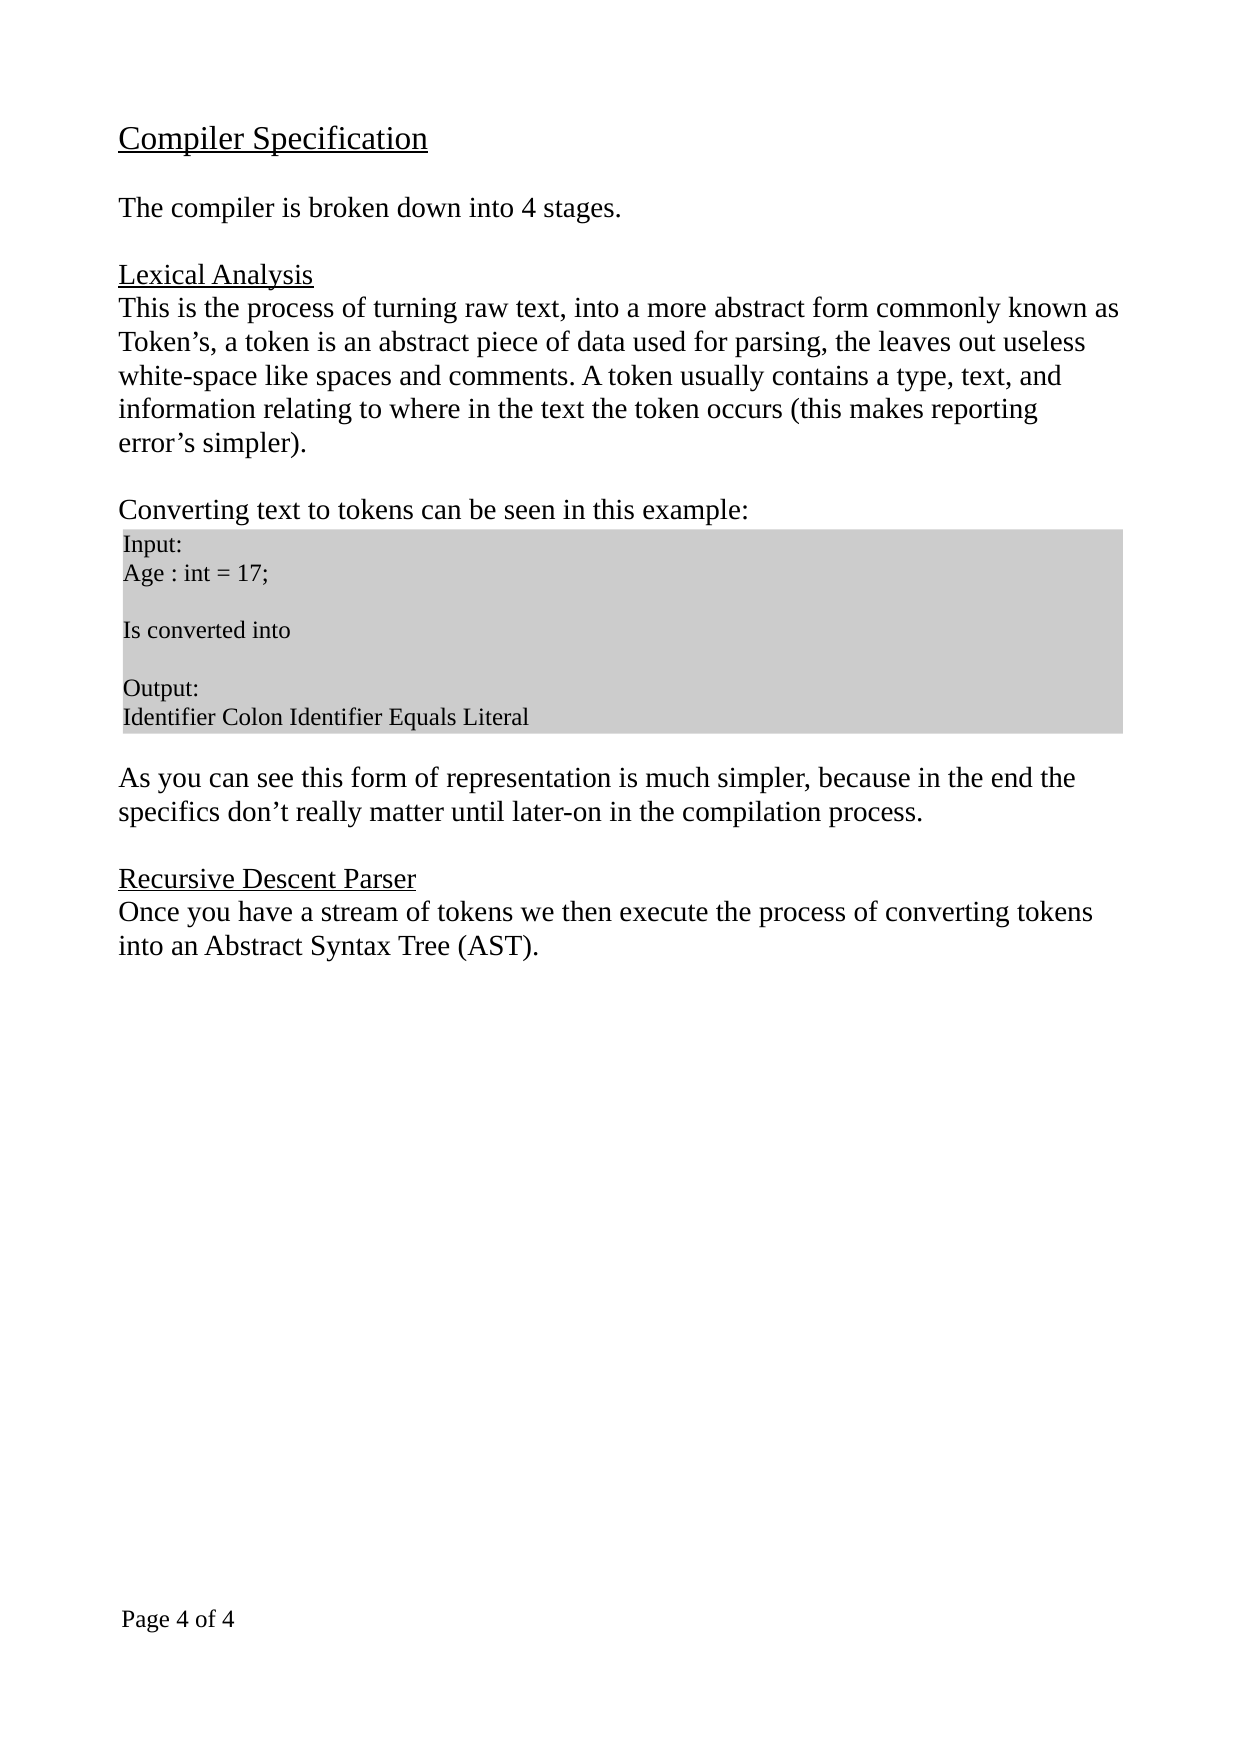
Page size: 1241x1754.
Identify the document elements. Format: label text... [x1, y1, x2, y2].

text Converting text to tokens can be seen in this example: [118, 492, 1122, 525]
text Lexical Analysis [118, 257, 1122, 291]
text This is the process of turning raw text, into a more abstract form commonly known as Token’s, a token is an abstract piece of data used for parsing, the leaves out useless white-space like spaces and comments. A token usually contains a type, text, and information relating to where in the text the token occurs (this makes reporting error’s simpler). [118, 291, 1122, 458]
text As you can see this form of representation is much simpler, because in the end the specifics don’t really matter until later-on in the compilation process. [118, 760, 1122, 827]
text Once you have a stream of tokens we then execute the process of converting tokens into an Abstract Syntax Tree (AST). [118, 894, 1122, 961]
text The compiler is broken down into 4 stages. [118, 190, 1122, 223]
text Compiler Specification [118, 118, 1122, 156]
text Recursive Descent Parser [118, 861, 1122, 894]
